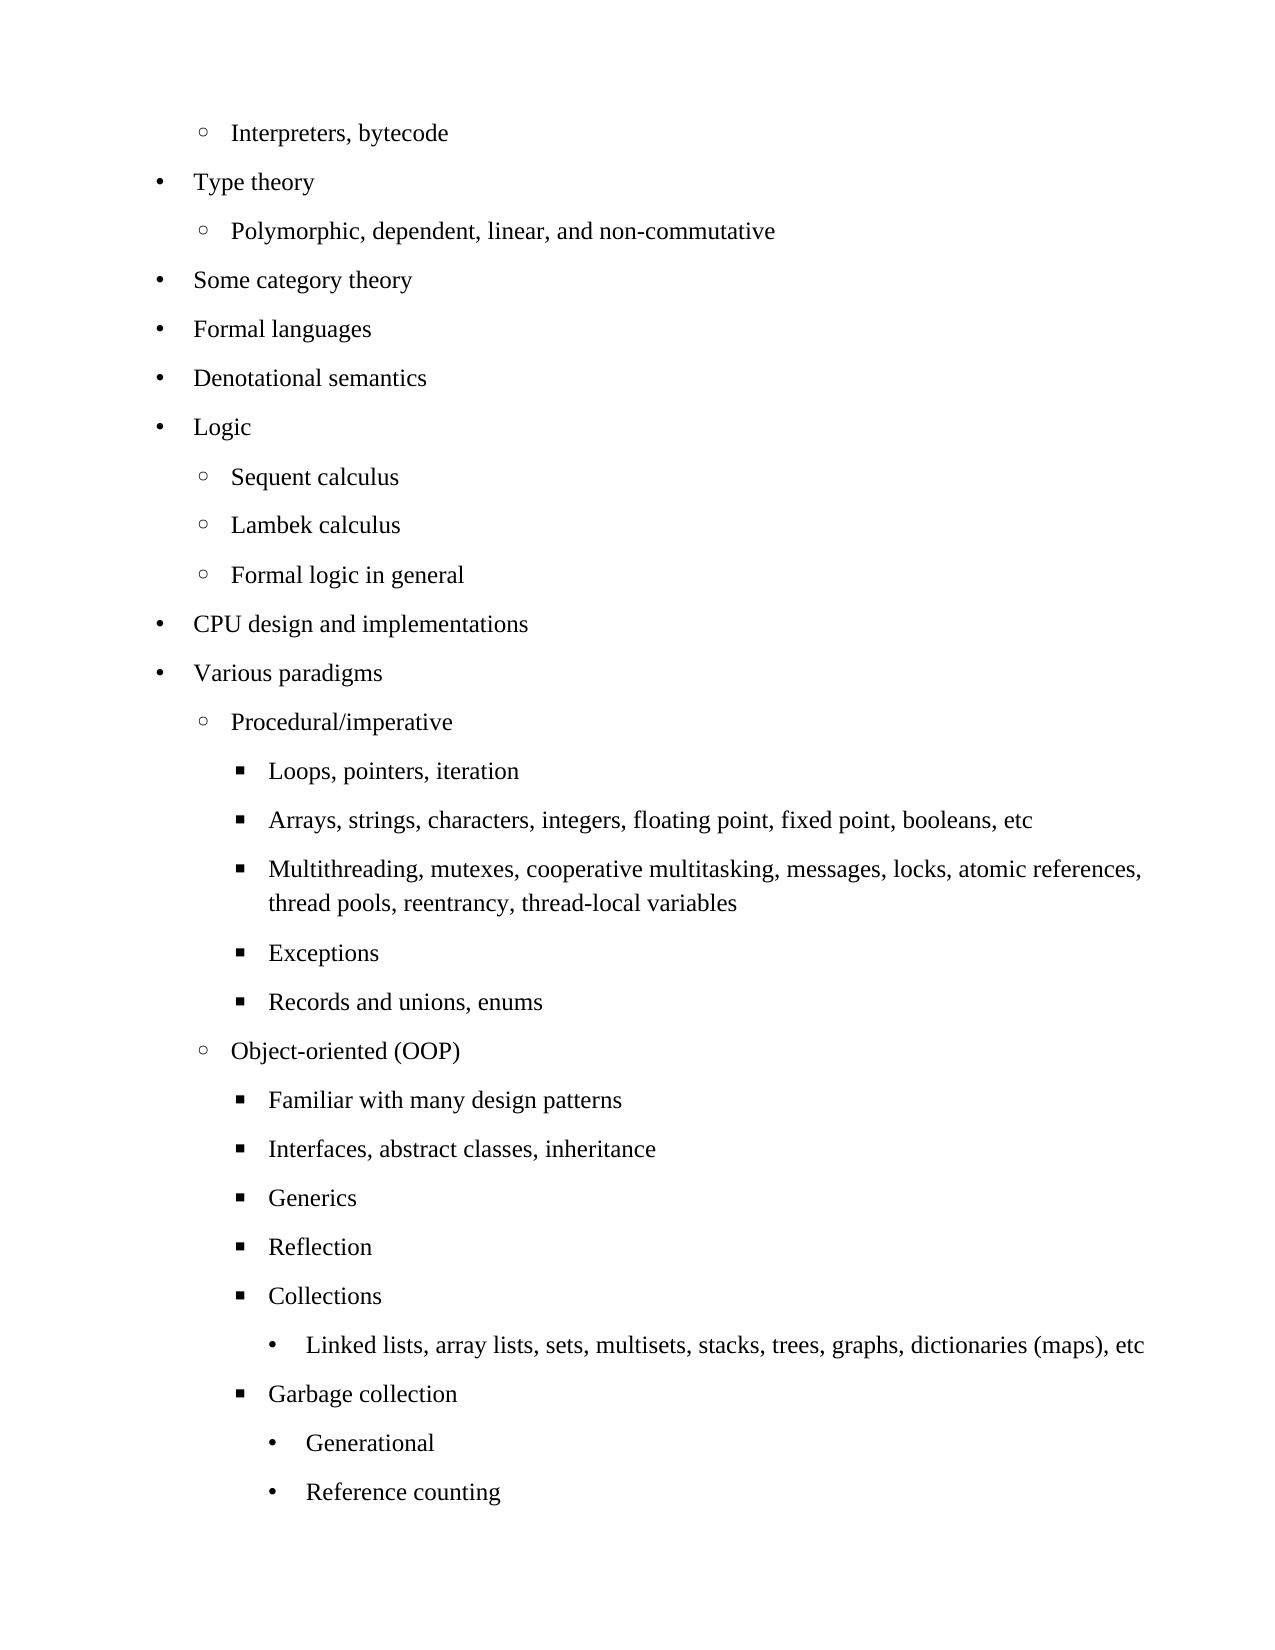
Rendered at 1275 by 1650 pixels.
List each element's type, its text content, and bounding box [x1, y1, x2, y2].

list Interfaces, abstract classes, inheritance [231, 1134, 1157, 1163]
list Denotational semantics [156, 363, 1157, 392]
list Arrays, strings, characters, integers, floating point, fixed point, booleans, etc [231, 805, 1157, 834]
list Polymorphic, dependent, linear, and non-commutative [193, 216, 1157, 245]
list Reference counting [268, 1477, 1157, 1506]
list Logic [156, 412, 1157, 441]
list Garbage collection [231, 1379, 1157, 1408]
list Linked lists, array lists, sets, multisets, stacks, trees, graphs, dictionaries (maps), etc [268, 1330, 1157, 1359]
list CPU design and implementations [156, 609, 1157, 637]
list Lambek calculus [193, 511, 1157, 539]
list Familiar with many design patterns [231, 1085, 1157, 1113]
list Procedural/imperative [193, 707, 1157, 736]
list Interpreters, bytecode [193, 118, 1157, 147]
list Some category theory [156, 265, 1157, 294]
list Sequent calculus [193, 462, 1157, 490]
list Multithreading, mutexes, cooperative multitasking, messages, locks, atomic references, thread pools, reentrancy, thread-local variables [231, 854, 1157, 917]
list Reflection [231, 1232, 1157, 1261]
list Collections [231, 1281, 1157, 1310]
list Generational [268, 1428, 1157, 1457]
list Type theory [156, 167, 1157, 196]
list Formal languages [156, 314, 1157, 343]
list Object-oriented (OOP) [193, 1036, 1157, 1064]
list Loops, pointers, iteration [231, 756, 1157, 785]
list Various paradigms [156, 658, 1157, 687]
list Exceptions [231, 938, 1157, 966]
list Formal logic in general [193, 560, 1157, 588]
list Records and unions, enums [231, 987, 1157, 1015]
list Generics [231, 1183, 1157, 1212]
